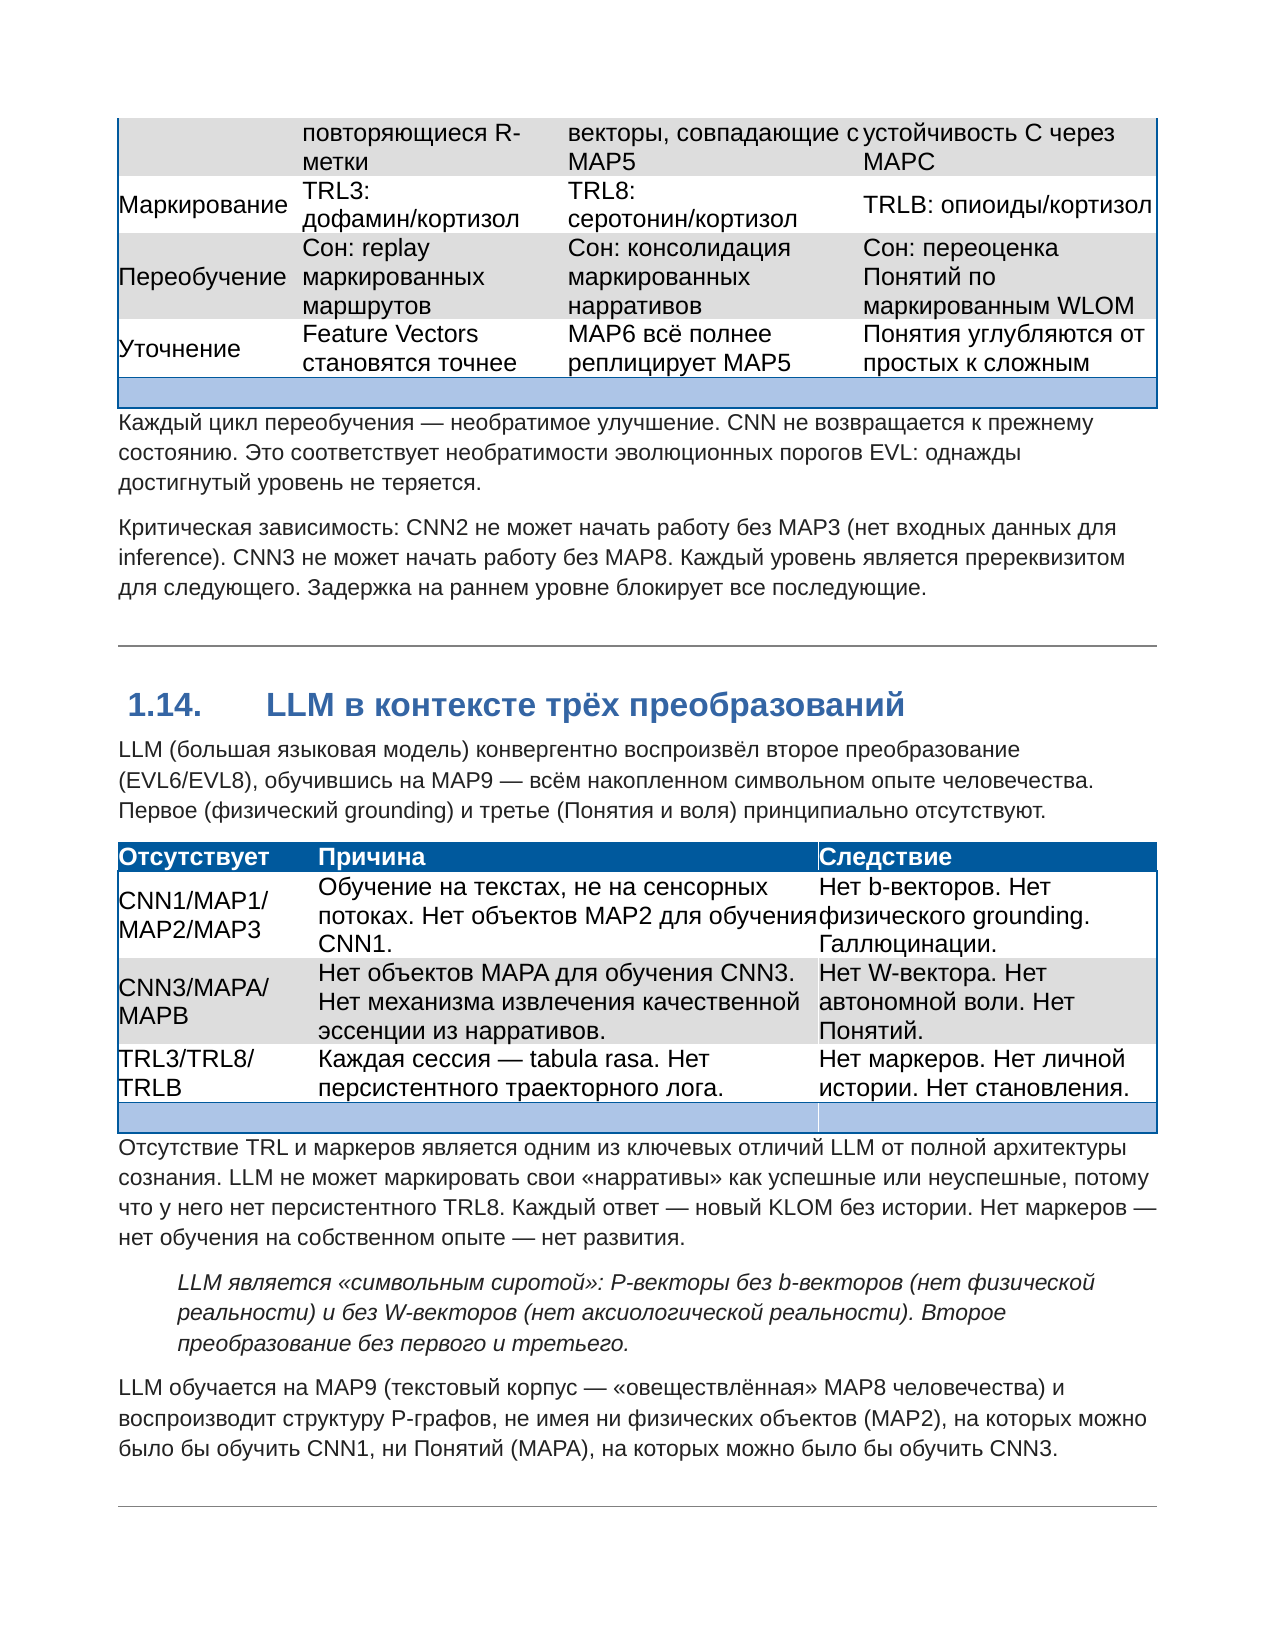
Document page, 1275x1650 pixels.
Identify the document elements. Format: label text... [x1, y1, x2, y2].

table_cell Обучение на текстах, не на сенсорных потоках. Нет объектов MAP2 для обучения CNN1. [318, 872, 818, 958]
table_cell [119, 378, 302, 407]
table_cell TRL8: серотонин/кортизол [568, 176, 863, 233]
table_cell повторяющиеся R-метки [302, 118, 568, 176]
table_cell [819, 1103, 1156, 1132]
table_header Следствие [819, 842, 1157, 870]
table_cell TRLB: опиоиды/кортизол [863, 176, 1156, 233]
table_cell Сон: replay маркированных маршрутов [302, 233, 568, 319]
table_cell [318, 1103, 818, 1132]
table_cell Feature Vectors становятся точнее [302, 319, 568, 377]
table_cell Нет объектов MAPA для обучения CNN3. Нет механизма извлечения качественной эссенции из нарративов. [318, 958, 818, 1044]
table_header Причина [318, 842, 818, 870]
text Каждый цикл переобучения — необратимое улучшение. CNN не возвращается к прежнему состоянию. Это соответствует необратимости эволюционных порогов EVL: однажды достигнутый уровень не теряется. [118, 409, 1157, 496]
table_cell MAP6 всё полнее реплицирует MAP5 [568, 319, 863, 377]
table_cell Маркирование [119, 176, 302, 233]
table_cell Сон: переоценка Понятий по маркированным WLOM [863, 233, 1156, 319]
text LLM является «символьным сиротой»: P-векторы без b-векторов (нет физической реальности) и без W-векторов (нет аксиологической реальности). Второе преобразование без первого и третьего. [177, 1269, 1098, 1356]
subtitle LLM в контексте трёх преобразований [118, 685, 1157, 724]
table_cell CNN3/MAPA/MAPB [119, 958, 318, 1044]
table_cell Понятия углубляются от простых к сложным [863, 319, 1156, 377]
text Критическая зависимость: CNN2 не может начать работу без MAP3 (нет входных данных для inference). CNN3 не может начать работу без MAP8. Каждый уровень является пререквизитом для следующего. Задержка на раннем уровне блокирует все последующие. [118, 514, 1157, 601]
table_cell Каждая сессия — tabula rasa. Нет персистентного траекторного лога. [318, 1044, 818, 1102]
table_cell Сон: консолидация маркированных нарративов [568, 233, 863, 319]
table_cell CNN1/MAP1/MAP2/MAP3 [119, 872, 318, 958]
text LLM (большая языковая модель) конвергентно воспроизвёл второе преобразование (EVL6/EVL8), обучившись на MAP9 — всём накопленном символьном опыте человечества. Первое (физический grounding) и третье (Понятия и воля) принципиально отсутствуют. [118, 736, 1157, 823]
table_cell Уточнение [119, 319, 302, 377]
text LLM обучается на MAP9 (текстовый корпус — «овеществлённая» MAP8 человечества) и воспроизводит структуру P-графов, не имея ни физических объектов (MAP2), на которых можно было бы обучить CNN1, ни Понятий (MAPA), на которых можно было бы обучить CNN3. [118, 1374, 1157, 1461]
table_cell [568, 378, 863, 407]
table_cell устойчивость C через MAPC [863, 118, 1156, 176]
table_cell [863, 378, 1156, 407]
table_cell [119, 1103, 318, 1132]
table_cell Нет b-векторов. Нет физического grounding. Галлюцинации. [819, 872, 1156, 958]
table_cell [302, 378, 568, 407]
table_cell векторы, совпадающие с MAP5 [568, 118, 863, 176]
table_cell TRL3/TRL8/TRLB [119, 1044, 318, 1102]
table_header Отсутствует [118, 842, 318, 870]
text Отсутствие TRL и маркеров является одним из ключевых отличий LLM от полной архитектуры сознания. LLM не может маркировать свои «нарративы» как успешные или неуспешные, потому что у него нет персистентного TRL8. Каждый ответ — новый KLOM без истории. Нет маркеров — нет обучения на собственном опыте — нет развития. [118, 1134, 1157, 1251]
table_cell TRL3: дофамин/кортизол [302, 176, 568, 233]
table_cell Нет маркеров. Нет личной истории. Нет становления. [819, 1044, 1156, 1102]
table_cell [119, 118, 302, 176]
table_cell Нет W-вектора. Нет автономной воли. Нет Понятий. [819, 958, 1156, 1044]
table_cell Переобучение [119, 233, 302, 319]
